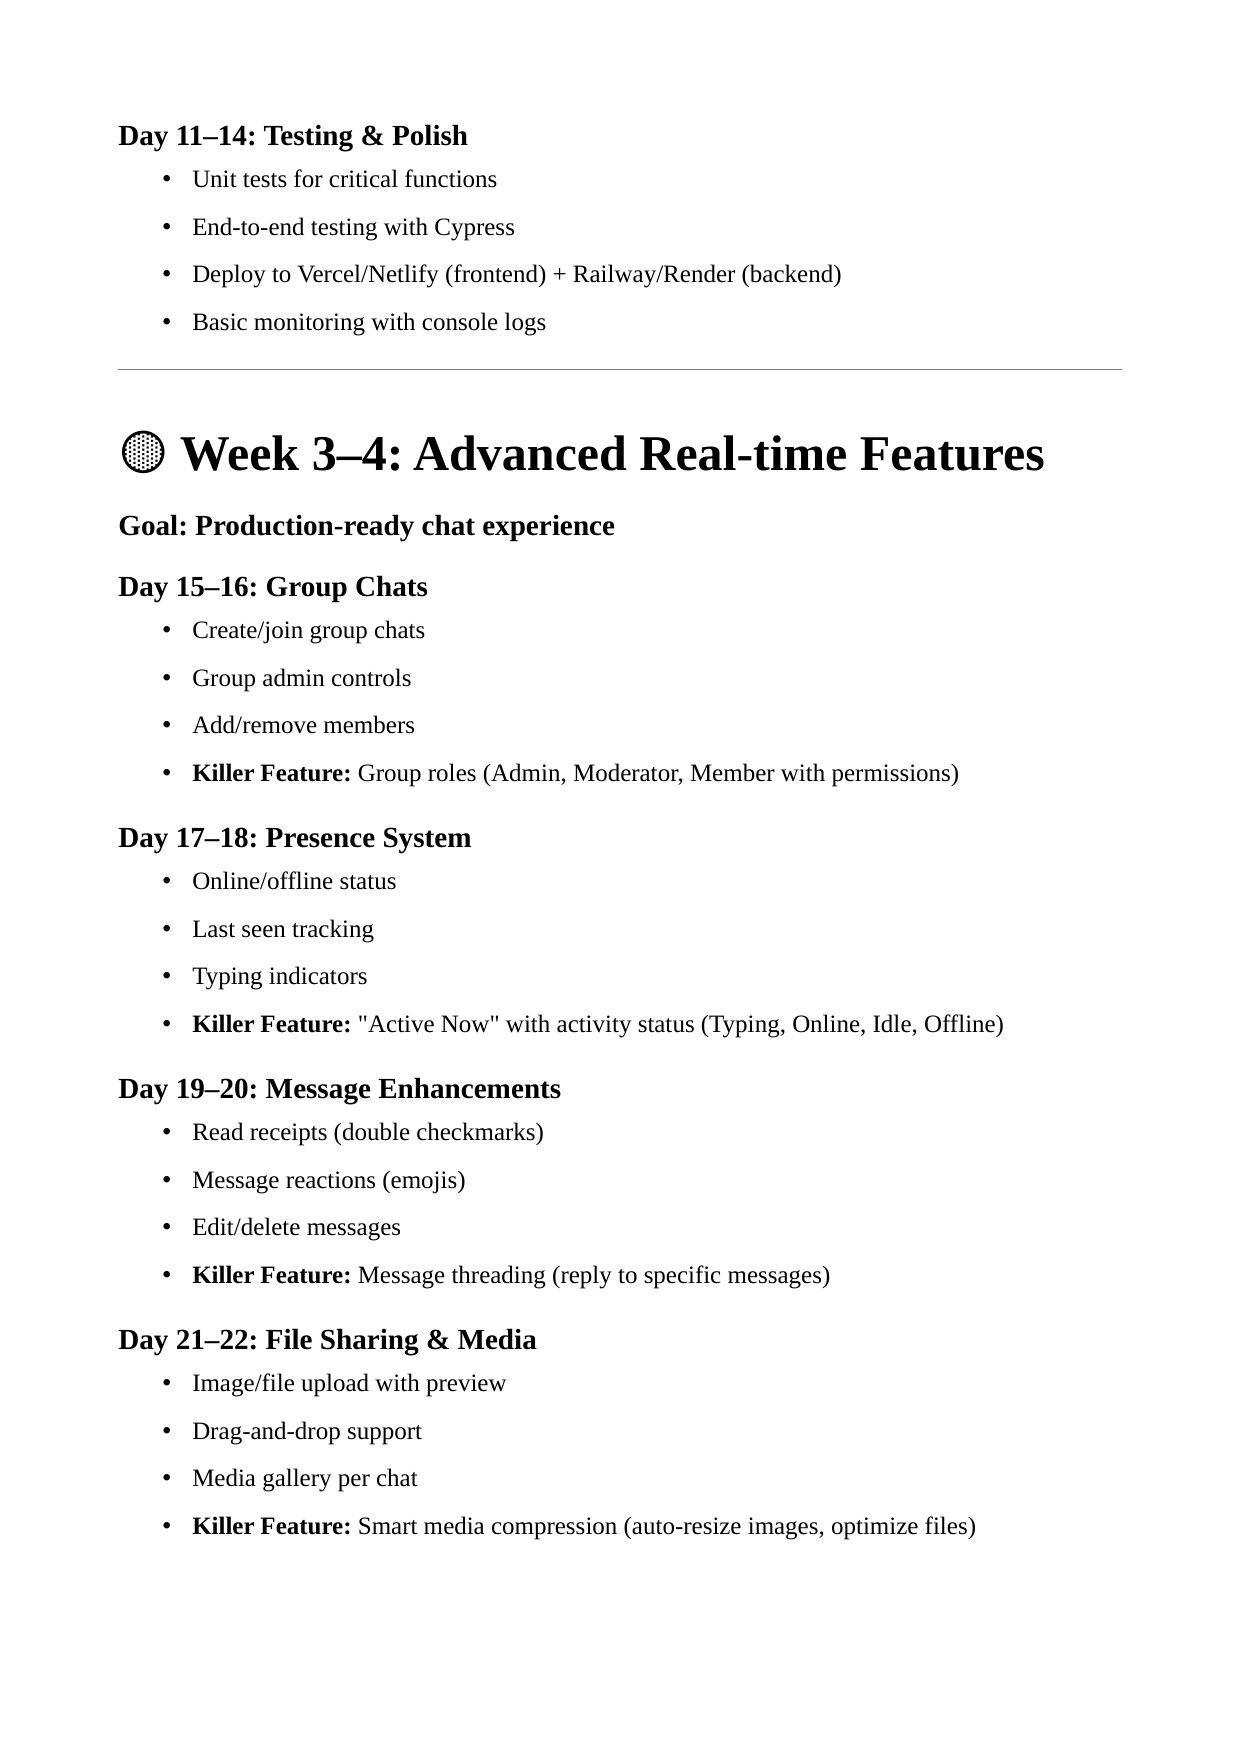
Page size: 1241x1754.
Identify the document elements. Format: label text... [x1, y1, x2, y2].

subtitle Day 11–14: Testing & Polish [118, 118, 1122, 152]
subtitle Day 19–20: Message Enhancements [118, 1071, 1122, 1105]
subtitle Day 21–22: File Sharing & Media [118, 1322, 1122, 1356]
list Message reactions (emojis) [162, 1165, 1122, 1193]
list Create/join group chats [162, 615, 1122, 644]
list Last seen tracking [162, 914, 1122, 942]
list Drag-and-drop support [162, 1416, 1122, 1444]
list Online/offline status [162, 866, 1122, 895]
list Add/remove members [162, 710, 1122, 739]
list End-to-end testing with Cypress [162, 212, 1122, 241]
subtitle Day 15–16: Group Chats [118, 569, 1122, 603]
list Image/file upload with preview [162, 1368, 1122, 1397]
list Media gallery per chat [162, 1463, 1122, 1492]
list Killer Feature: "Active Now" with activity status (Typing, Online, Idle, Offline) [162, 1009, 1122, 1038]
list Killer Feature: Smart media compression (auto-resize images, optimize files) [162, 1511, 1122, 1540]
list Unit tests for critical functions [162, 164, 1122, 193]
list Killer Feature: Group roles (Admin, Moderator, Member with permissions) [162, 758, 1122, 787]
list Edit/delete messages [162, 1212, 1122, 1241]
subtitle Goal: Production-ready chat experience [118, 508, 1122, 542]
subtitle 🟡 Week 3–4: Advanced Real-time Features [118, 424, 1122, 481]
list Killer Feature: Message threading (reply to specific messages) [162, 1260, 1122, 1289]
list Typing indicators [162, 961, 1122, 990]
subtitle Day 17–18: Presence System [118, 820, 1122, 854]
list Group admin controls [162, 663, 1122, 691]
list Basic monitoring with console logs [162, 307, 1122, 336]
list Read receipts (double checkmarks) [162, 1117, 1122, 1146]
list Deploy to Vercel/Netlify (frontend) + Railway/Render (backend) [162, 259, 1122, 288]
